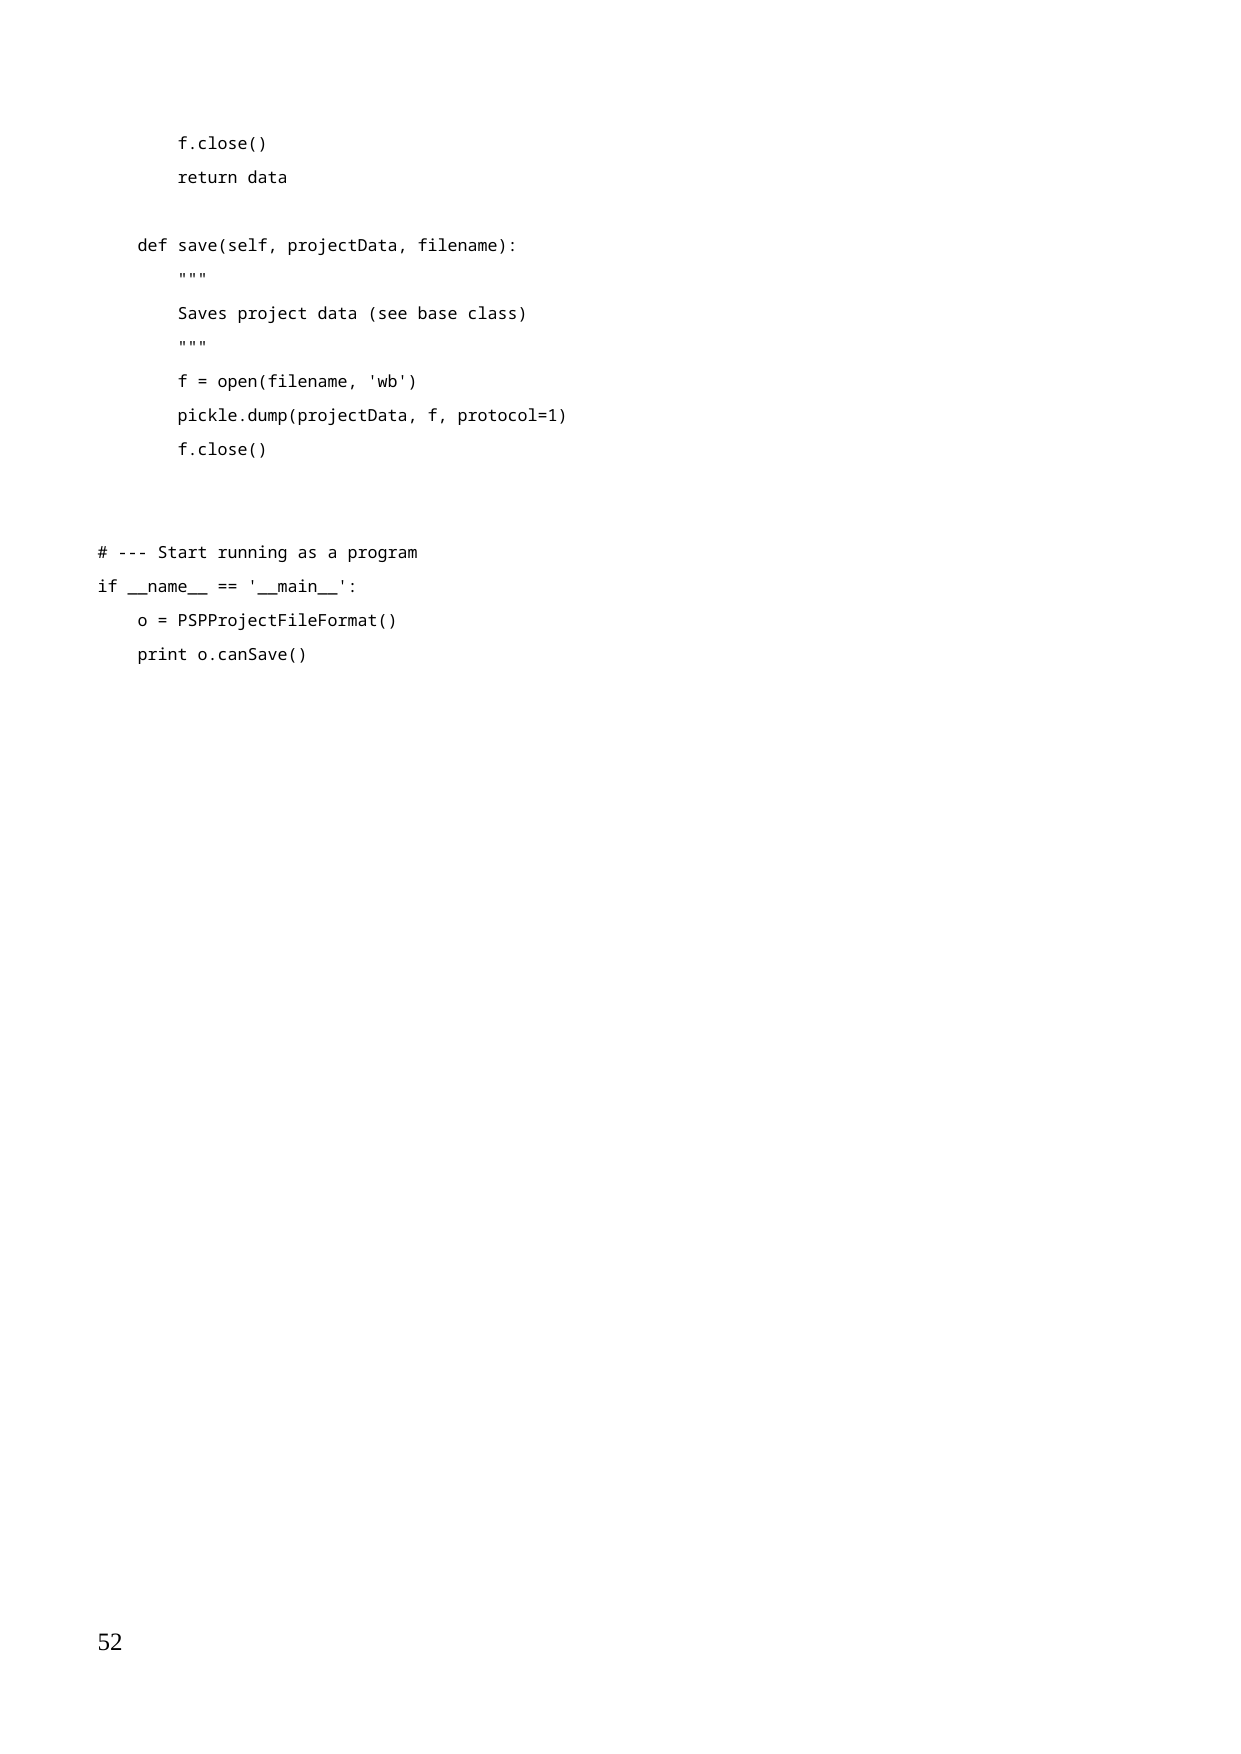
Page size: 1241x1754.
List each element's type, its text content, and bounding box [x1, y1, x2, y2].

text pickle.dump(projectData, f, protocol=1) [97, 404, 1113, 427]
text print o.canSave() [97, 642, 1113, 665]
text return data [97, 166, 1113, 188]
text """ [97, 268, 1113, 290]
text f.close() [97, 131, 1113, 154]
text Saves project data (see base class) [97, 302, 1113, 324]
text """ [97, 336, 1113, 358]
text f.close() [97, 438, 1113, 461]
text o = PSPProjectFileFormat() [97, 608, 1113, 631]
text f = open(filename, 'wb') [97, 370, 1113, 393]
text def save(self, projectData, filename): [97, 234, 1113, 256]
text # --- Start running as a program [97, 540, 1113, 563]
text if __name__ == '__main__': [97, 574, 1113, 597]
